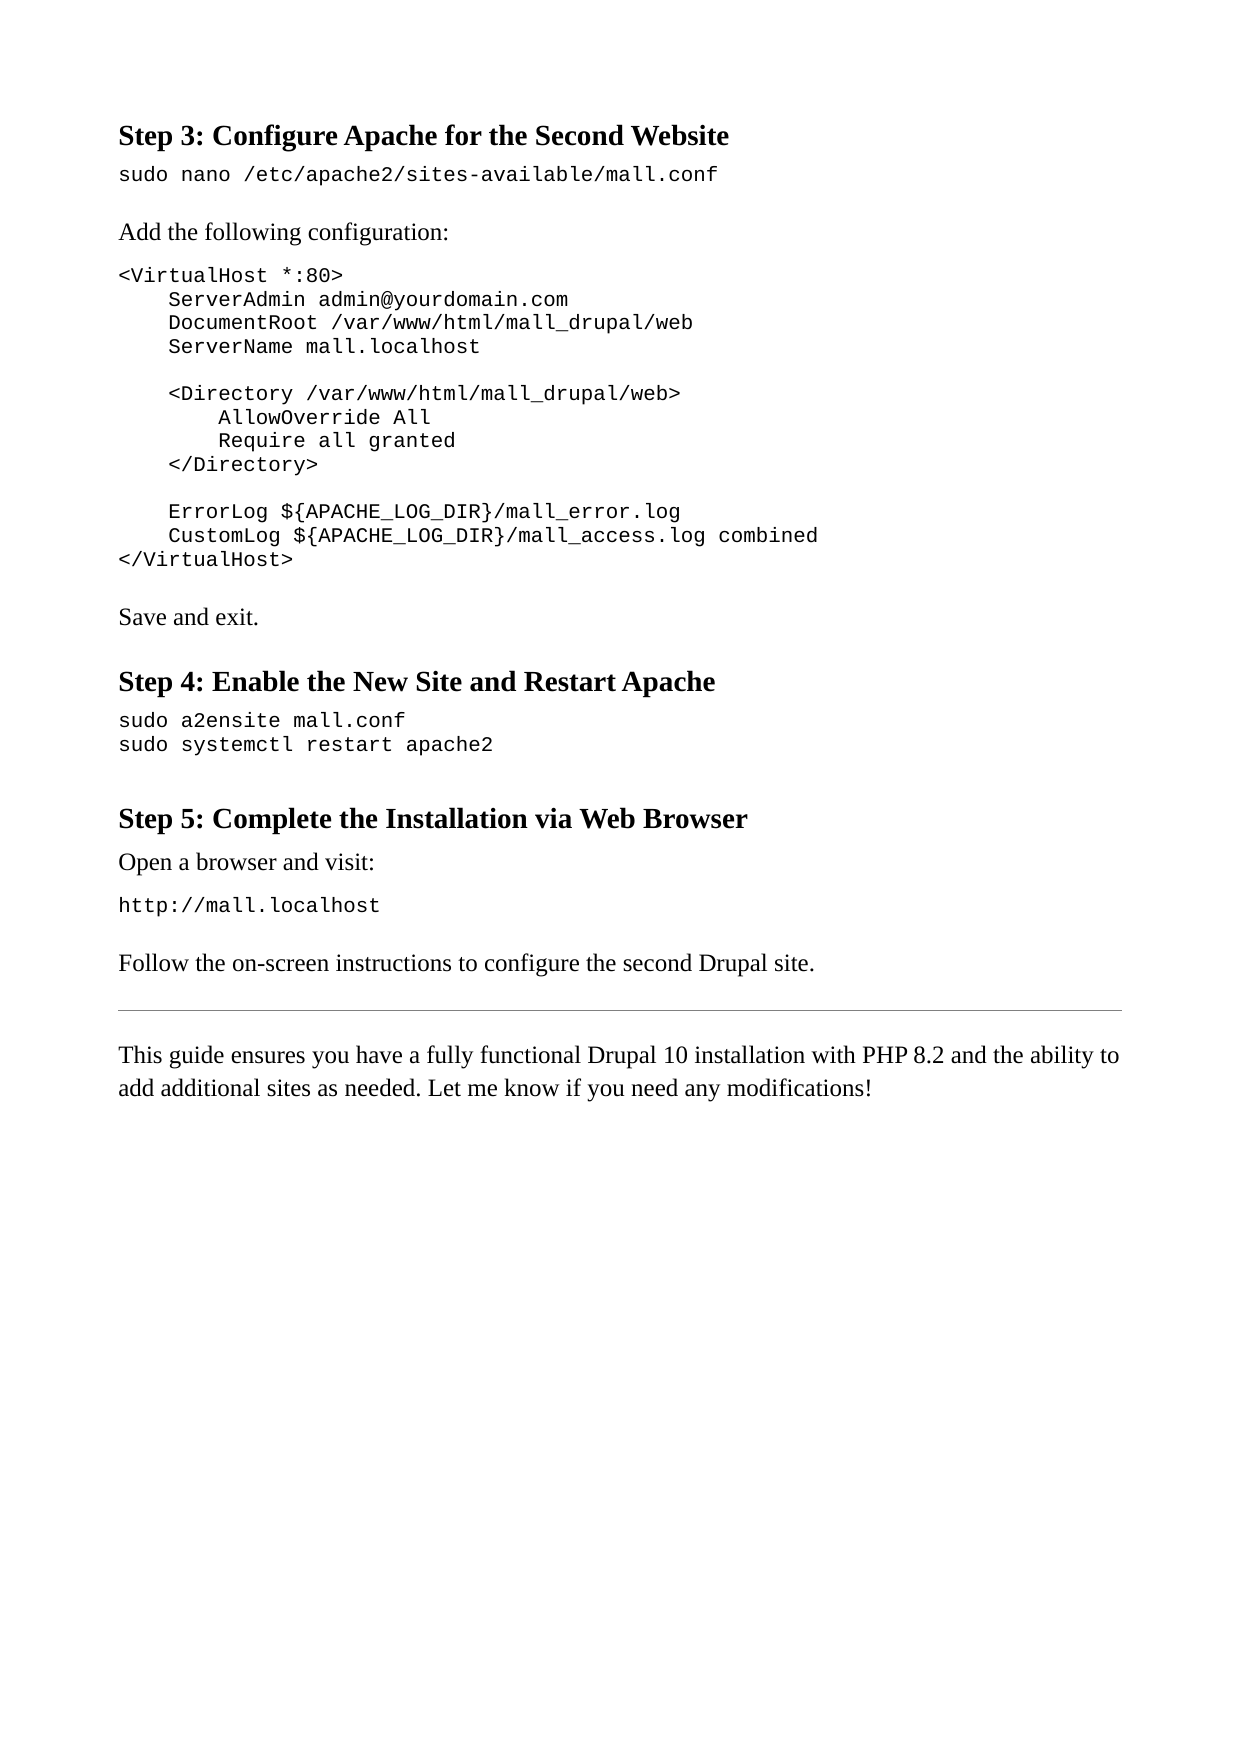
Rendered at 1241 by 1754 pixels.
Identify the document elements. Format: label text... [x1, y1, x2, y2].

text sudo nano /etc/apache2/sites-available/mall.conf [118, 164, 1122, 188]
text Add the following configuration: [118, 217, 1122, 246]
text ServerAdmin admin@yourdomain.com [118, 288, 1122, 312]
text DocumentRoot /var/www/html/mall_drupal/web [118, 312, 1122, 336]
text http://mall.localhost [118, 895, 1122, 919]
text ErrorLog ${APACHE_LOG_DIR}/mall_error.log [118, 501, 1122, 525]
subtitle Step 4: Enable the New Site and Restart Apache [118, 664, 1122, 697]
text Require all granted [118, 430, 1122, 454]
subtitle Step 3: Configure Apache for the Second Website [118, 118, 1122, 152]
text This guide ensures you have a fully functional Drupal 10 installation with PHP 8.2 and the ability to add additional sites as needed. Let me know if you need any modifications! [118, 1040, 1122, 1102]
text <Directory /var/www/html/mall_drupal/web> [118, 383, 1122, 407]
subtitle Step 5: Complete the Installation via Web Browser [118, 801, 1122, 835]
text CustomLog ${APACHE_LOG_DIR}/mall_access.log combined [118, 525, 1122, 549]
text sudo a2ensite mall.conf [118, 710, 1122, 734]
text <VirtualHost *:80> [118, 265, 1122, 288]
text Open a browser and visit: [118, 847, 1122, 876]
text </VirtualHost> [118, 549, 1122, 572]
text </Directory> [118, 454, 1122, 478]
text AllowOverride All [118, 407, 1122, 430]
text Save and exit. [118, 602, 1122, 631]
text sudo systemctl restart apache2 [118, 734, 1122, 757]
text Follow the on-screen instructions to configure the second Drupal site. [118, 948, 1122, 977]
text ServerName mall.localhost [118, 336, 1122, 359]
